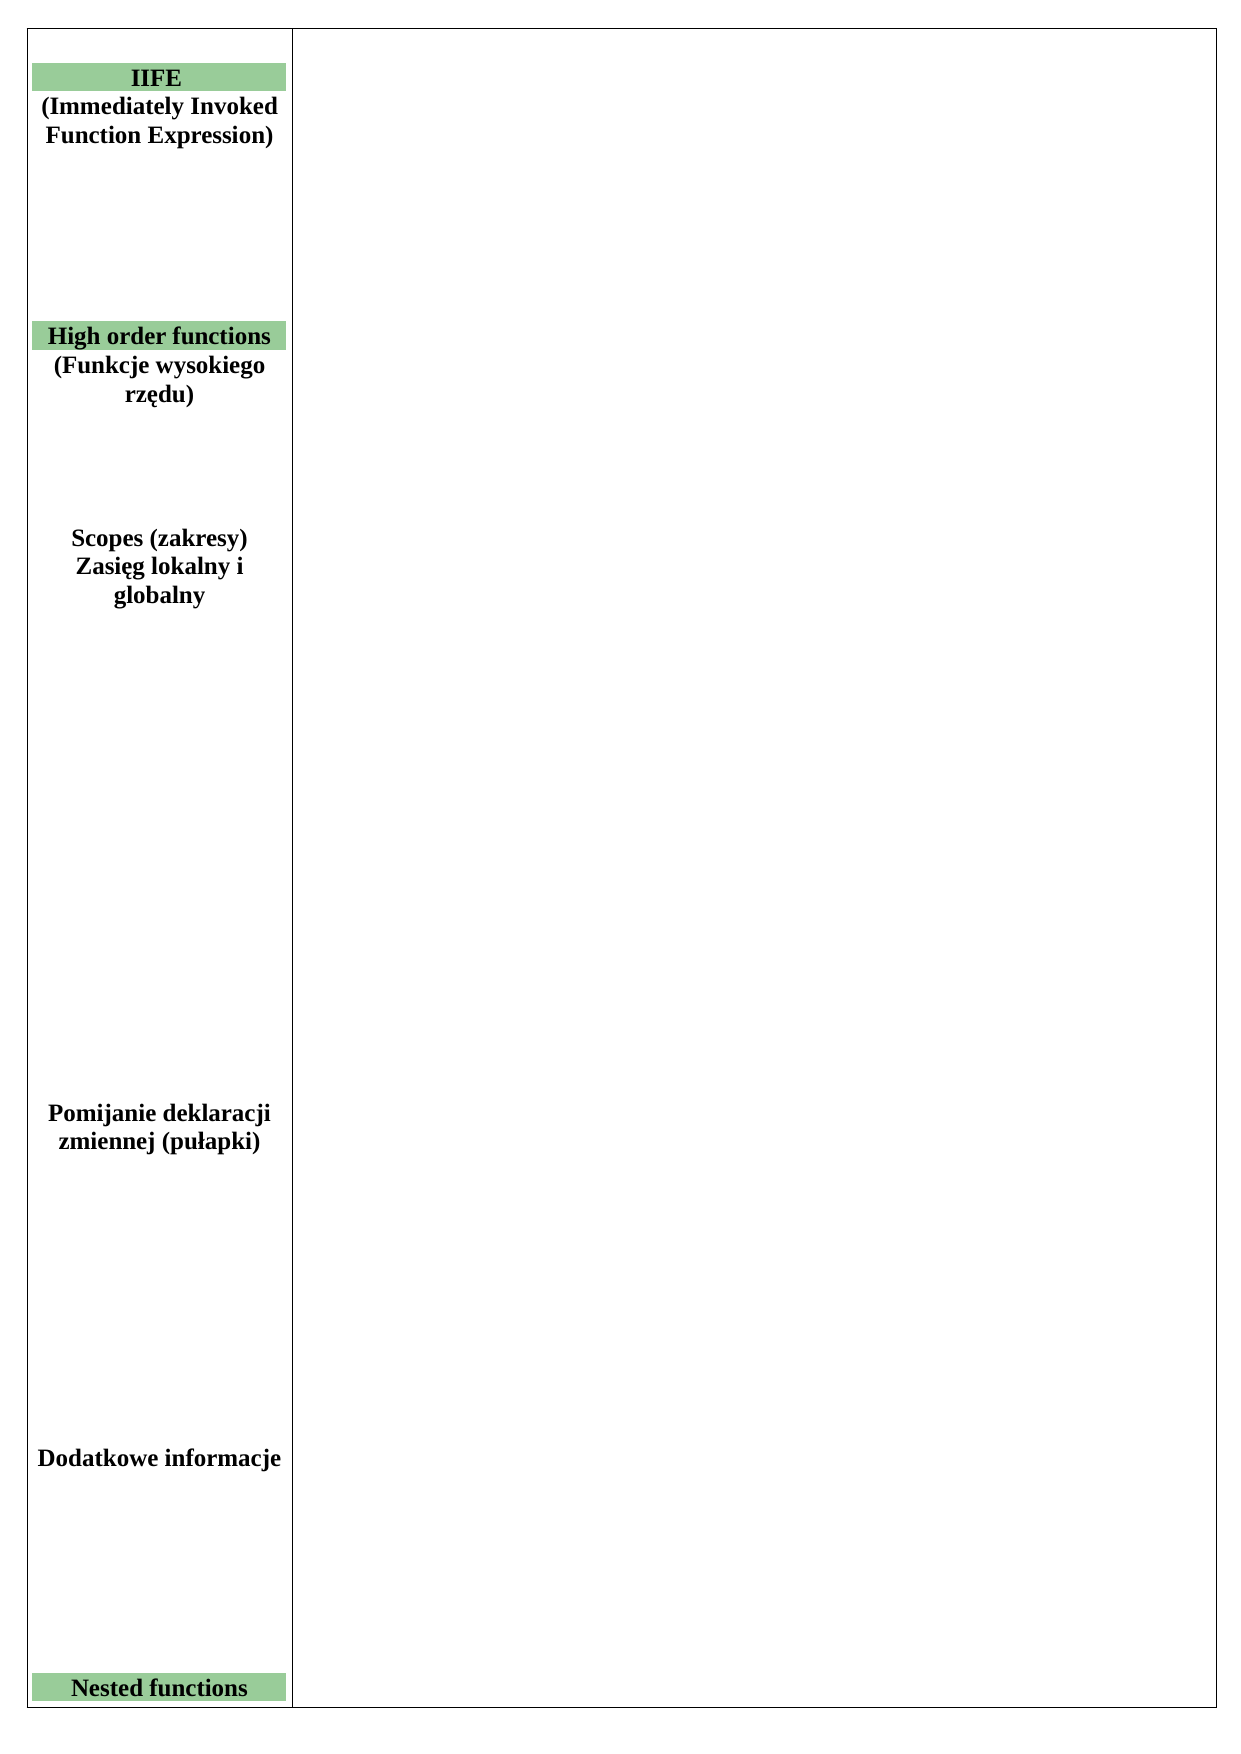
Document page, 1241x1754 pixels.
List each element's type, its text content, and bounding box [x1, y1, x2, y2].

table_header [293, 29, 1216, 1707]
table_header IIFE (Immediately Invoked Function Expression) High order functions (Funkcje wysokiego rzędu) Scopes (zakresy) Zasięg lokalny i globalny Pomijanie deklaracji zmiennej (pułapki) Dodatkowe informacje Nested functions [28, 29, 292, 1707]
